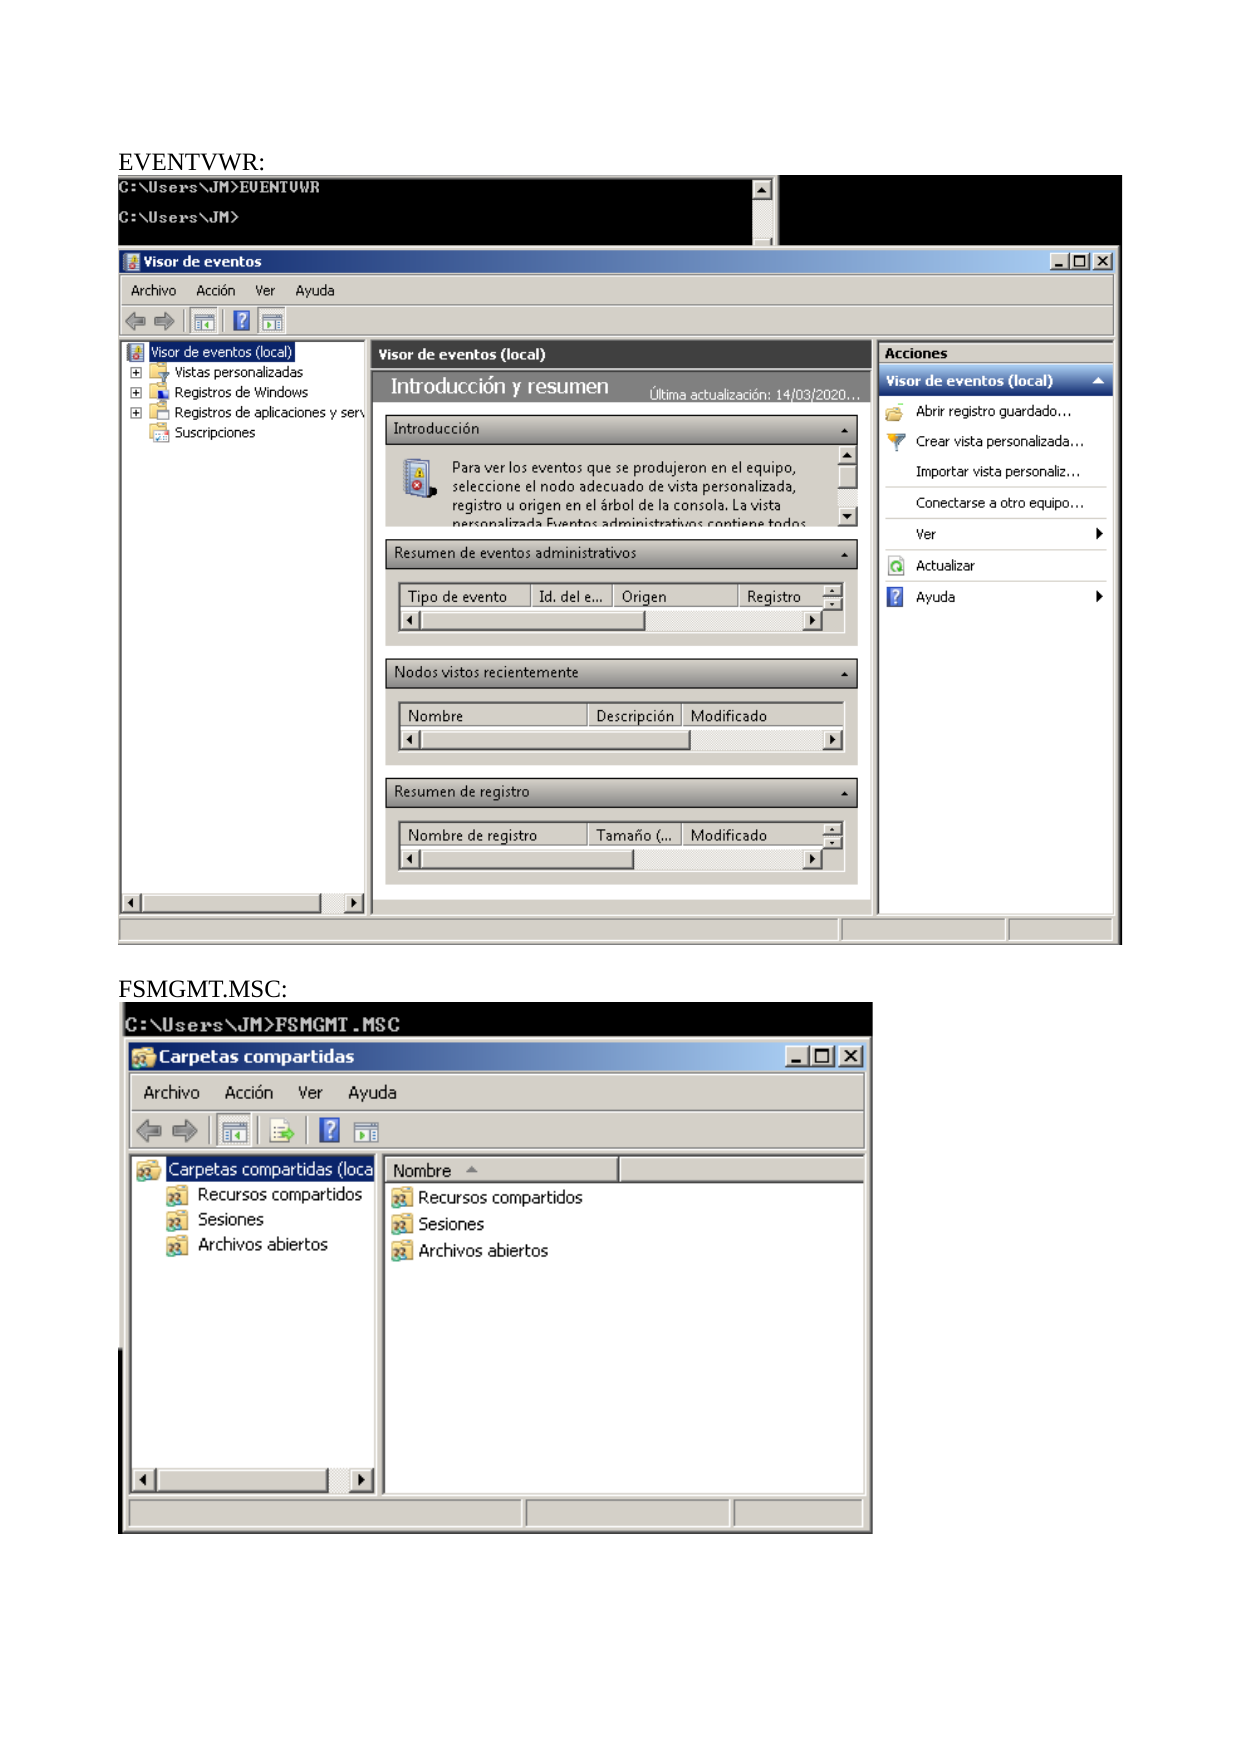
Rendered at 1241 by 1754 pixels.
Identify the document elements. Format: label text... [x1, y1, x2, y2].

text FSMGMT.MSC: [118, 974, 1122, 1002]
text EVENTVWR: [118, 147, 1122, 175]
